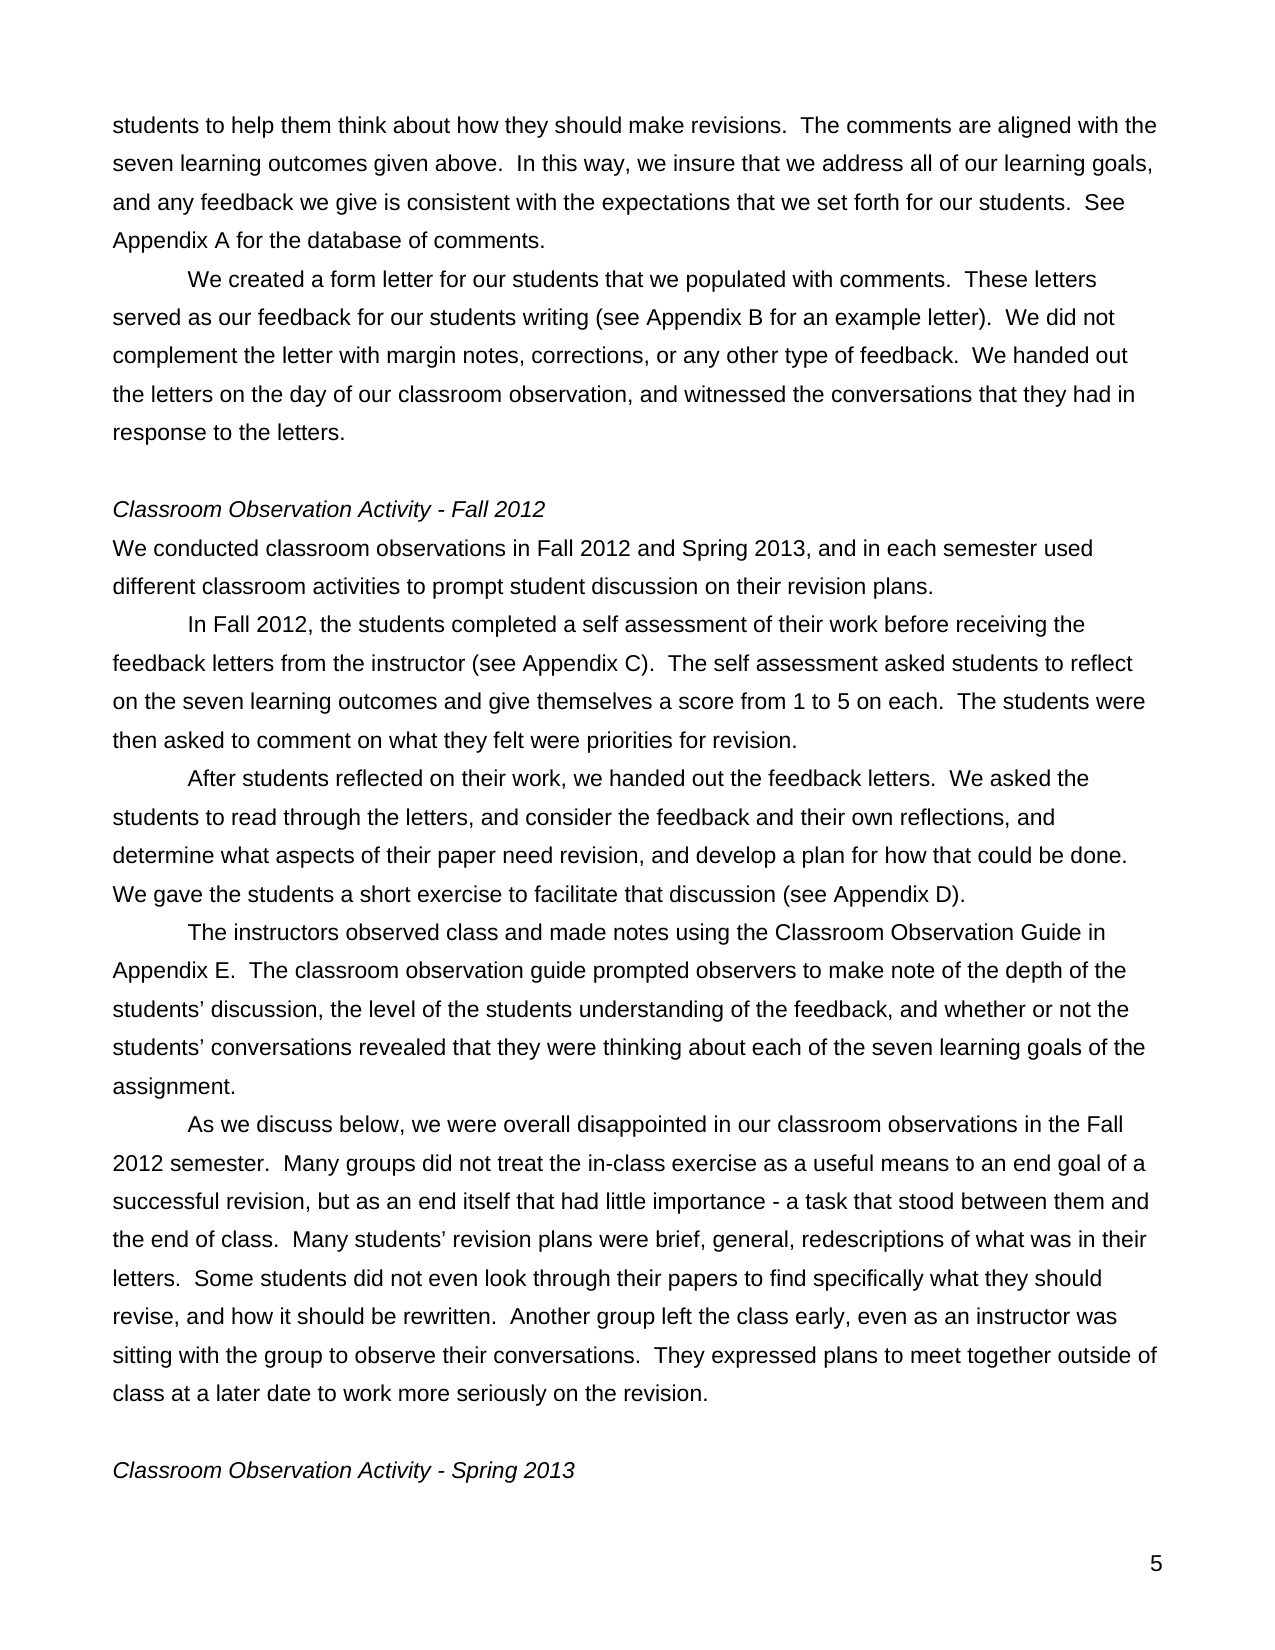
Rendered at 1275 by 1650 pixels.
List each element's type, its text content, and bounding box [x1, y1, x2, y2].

text In Fall 2012, the students completed a self assessment of their work before receiving the feedback letters from the instructor (see Appendix C). The self assessment asked students to reflect on the seven learning outcomes and give themselves a score from 1 to 5 on each. The students were then asked to comment on what they felt were priorities for revision. [112, 612, 1162, 753]
text students to help them think about how they should make revisions. The comments are aligned with the seven learning outcomes given above. In this way, we insure that we address all of our learning goals, and any feedback we give is consistent with the expectations that we set forth for our students. See Appendix A for the database of comments. [112, 112, 1162, 253]
text Classroom Observation Activity - Spring 2013 [112, 1458, 1162, 1483]
text The instructors observed class and made notes using the Classroom Observation Guide in Appendix E. The classroom observation guide prompted observers to make note of the depth of the students’ discussion, the level of the students understanding of the feedback, and whether or not the students’ conversations revealed that they were thinking about each of the seven learning goals of the assignment. [112, 920, 1162, 1099]
text We conducted classroom observations in Fall 2012 and Spring 2013, and in each semester used different classroom activities to prompt student discussion on their revision plans. [112, 535, 1162, 599]
text As we discuss below, we were overall disappointed in our classroom observations in the Fall 2012 semester. Many groups did not treat the in-class exercise as a useful means to an end goal of a successful revision, but as an end itself that had little importance - a task that stood between them and the end of class. Many students’ revision plans were brief, general, redescriptions of what was in their letters. Some students did not even look through their papers to find specifically what they should revise, and how it should be rewritten. Another group left the class early, even as an instructor was sitting with the group to observe their conversations. They expressed plans to meet together outside of class at a later date to work more seriously on the revision. [112, 1112, 1162, 1407]
text Classroom Observation Activity - Fall 2012 [112, 497, 1162, 522]
text After students reflected on their work, we handed out the feedback letters. We asked the students to read through the letters, and consider the feedback and their own reflections, and determine what aspects of their paper need revision, and develop a plan for how that could be done. We gave the students a short exercise to facilitate that discussion (see Appendix D). [112, 766, 1162, 907]
text We created a form letter for our students that we populated with comments. These letters served as our feedback for our students writing (see Appendix B for an example letter). We did not complement the letter with margin notes, corrections, or any other type of feedback. We handed out the letters on the day of our classroom observation, and witnessed the conversations that they had in response to the letters. [112, 266, 1162, 446]
